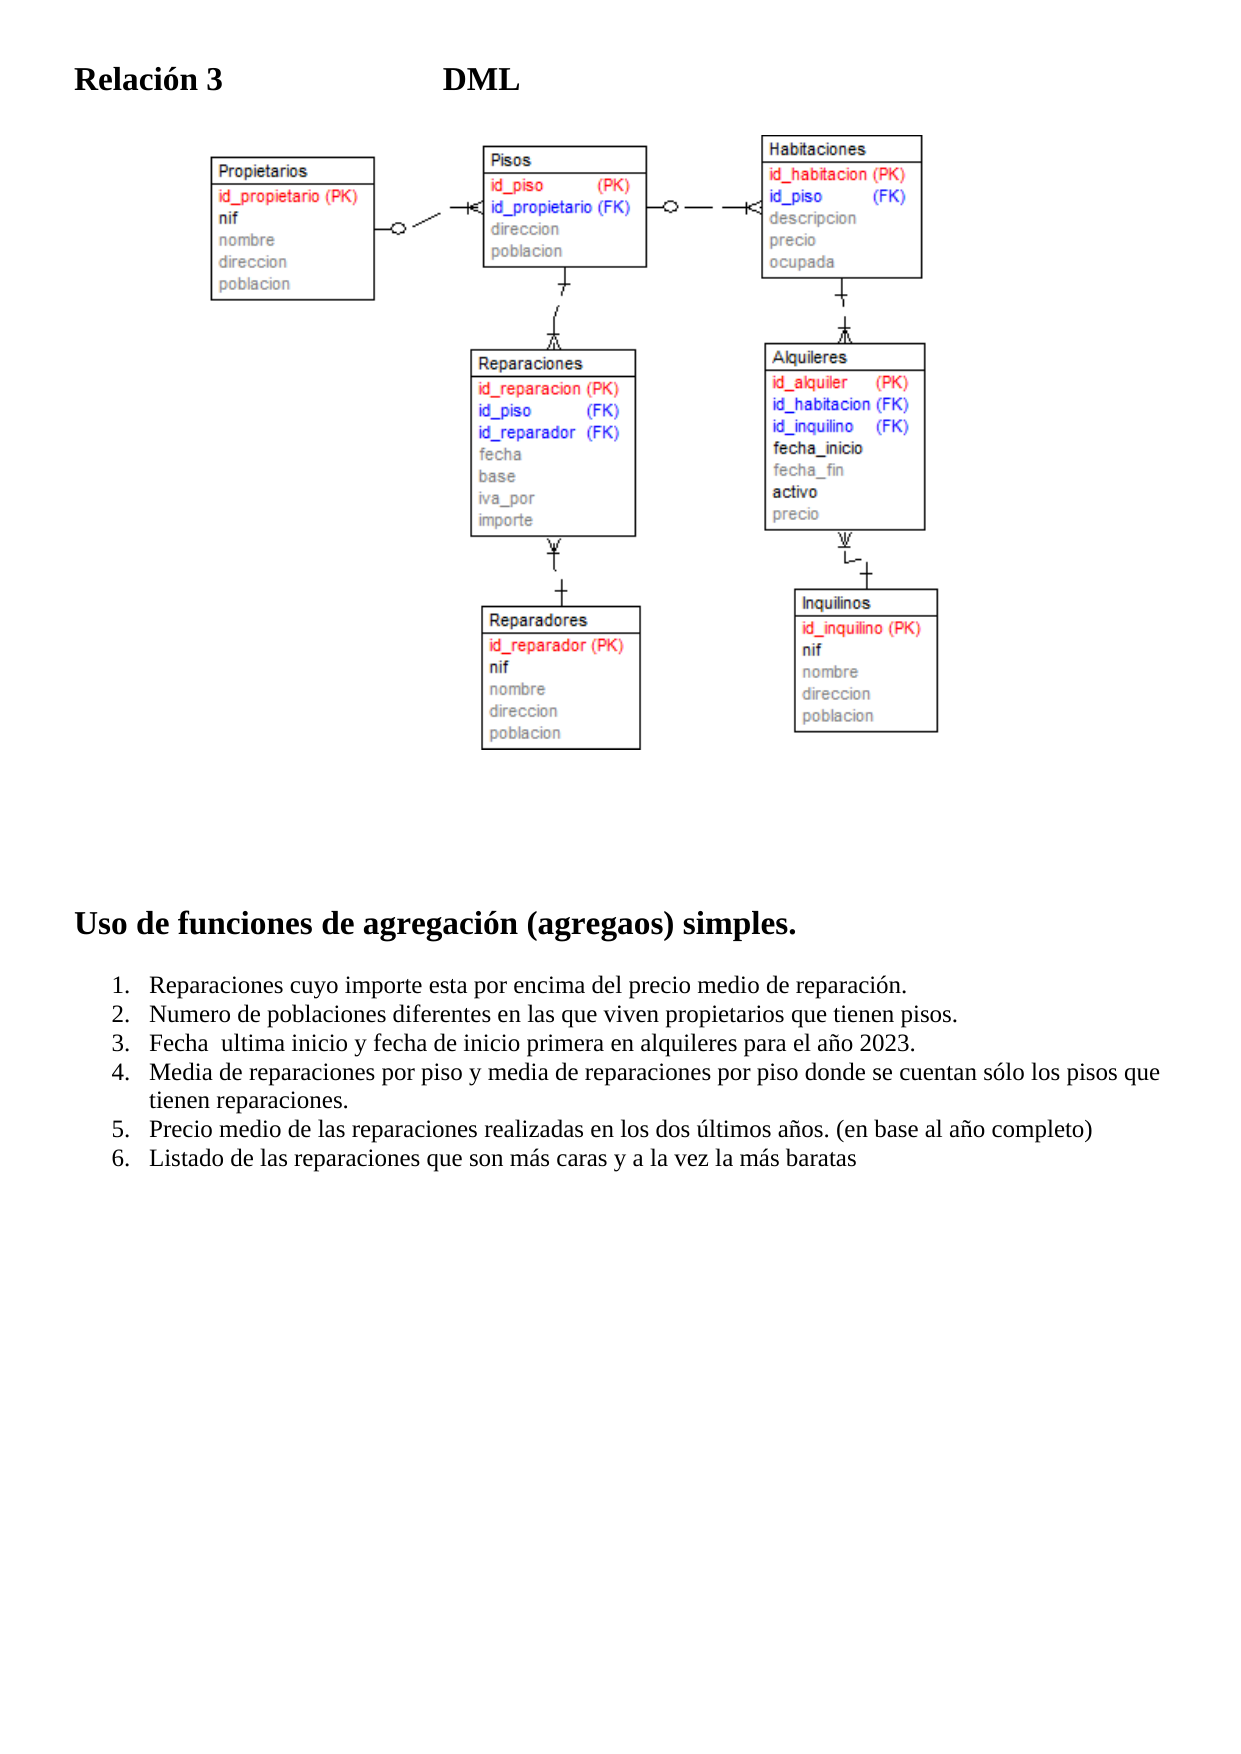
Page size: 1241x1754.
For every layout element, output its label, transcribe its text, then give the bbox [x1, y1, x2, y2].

list Media de reparaciones por piso y media de reparaciones por piso donde se cuentan sólo los pisos que tienen reparaciones. [111, 1057, 1167, 1114]
list Reparaciones cuyo importe esta por encima del precio medio de reparación. [111, 970, 1167, 999]
list Fecha ultima inicio y fecha de inicio primera en alquileres para el año 2023. [111, 1028, 1167, 1057]
picture [189, 135, 1051, 750]
list Precio medio de las reparaciones realizadas en los dos últimos años. (en base al año completo) [111, 1114, 1167, 1143]
list Numero de poblaciones diferentes en las que viven propietarios que tienen pisos. [111, 999, 1167, 1028]
list Listado de las reparaciones que son más caras y a la vez la más baratas [111, 1143, 1167, 1172]
list Uso de funciones de agregación (agregaos) simples. [74, 903, 1167, 942]
text Relación 3 DML [74, 59, 1167, 97]
